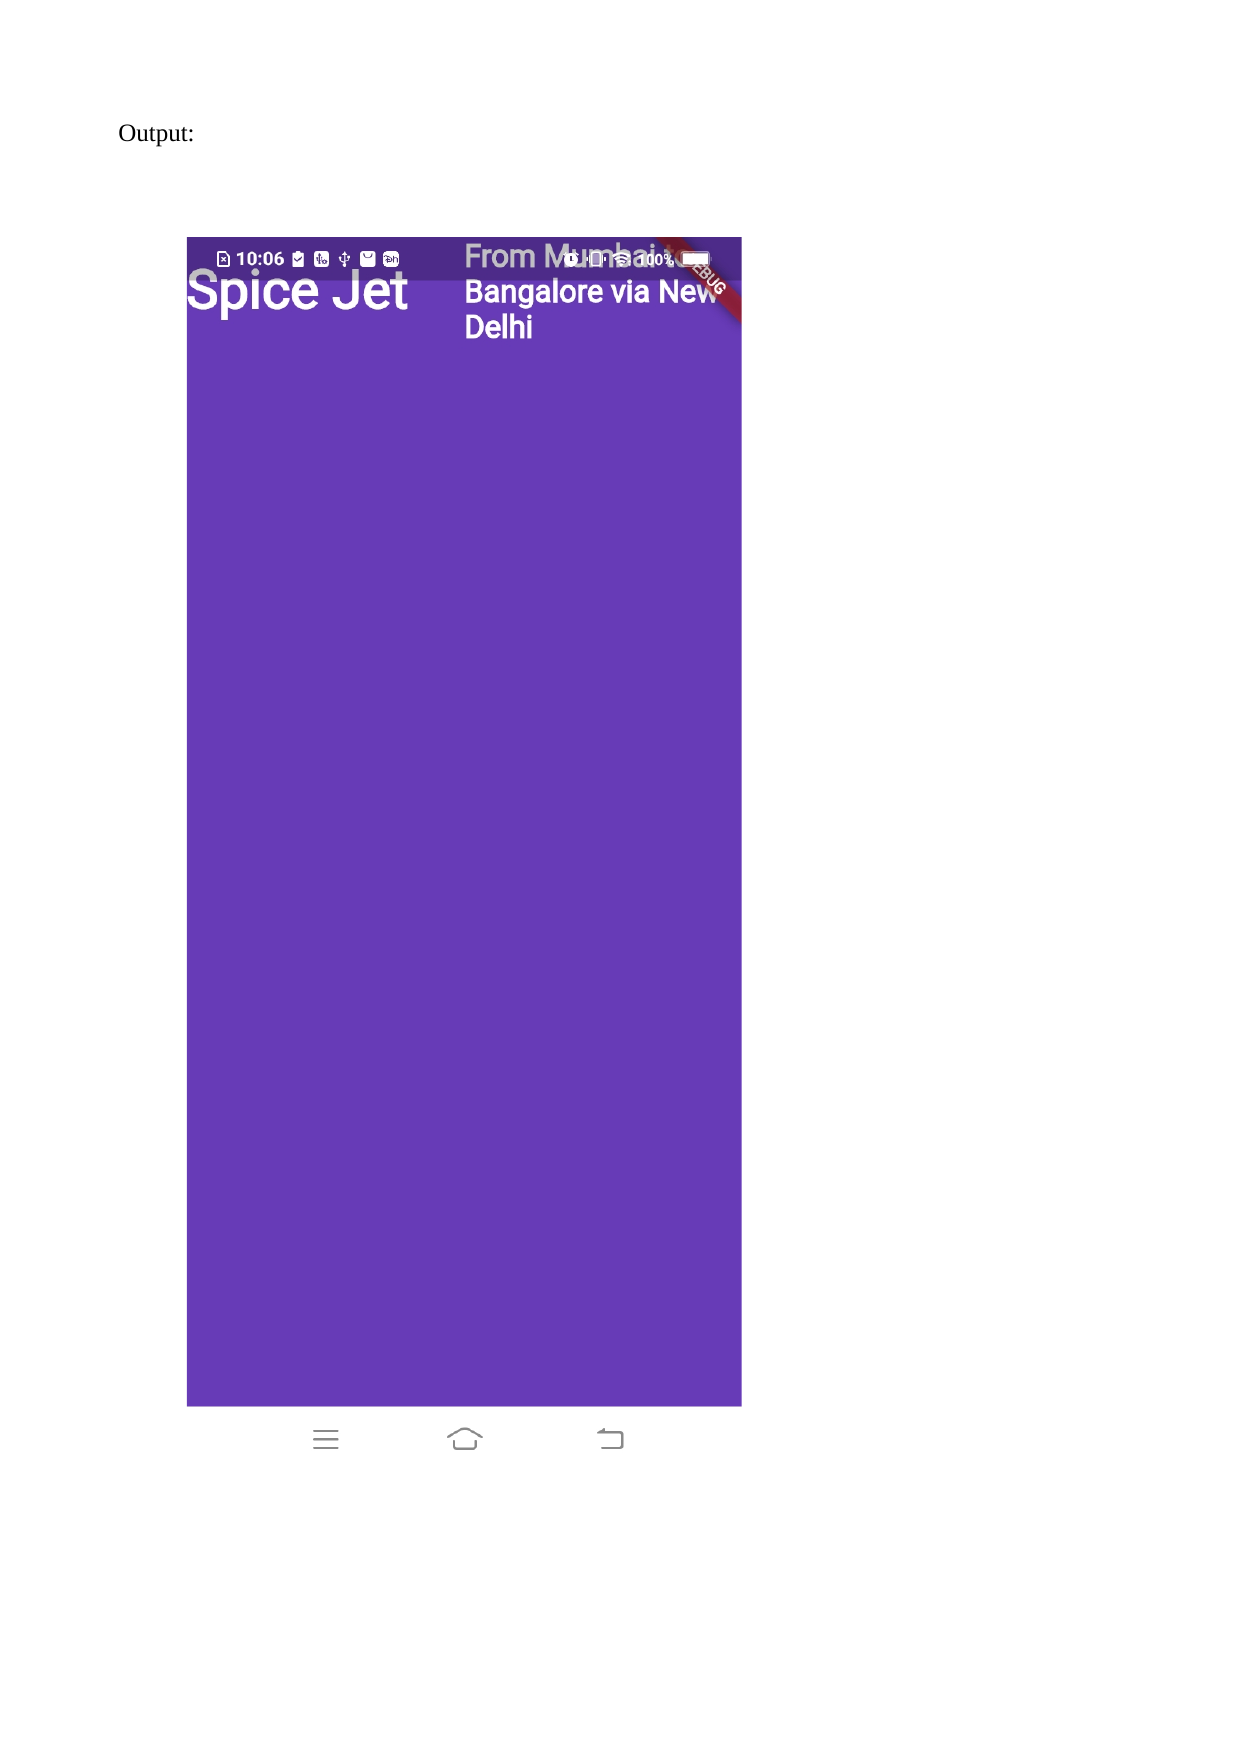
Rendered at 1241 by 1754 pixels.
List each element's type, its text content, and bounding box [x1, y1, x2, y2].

text Output: [118, 118, 1122, 147]
picture [186, 237, 742, 1471]
